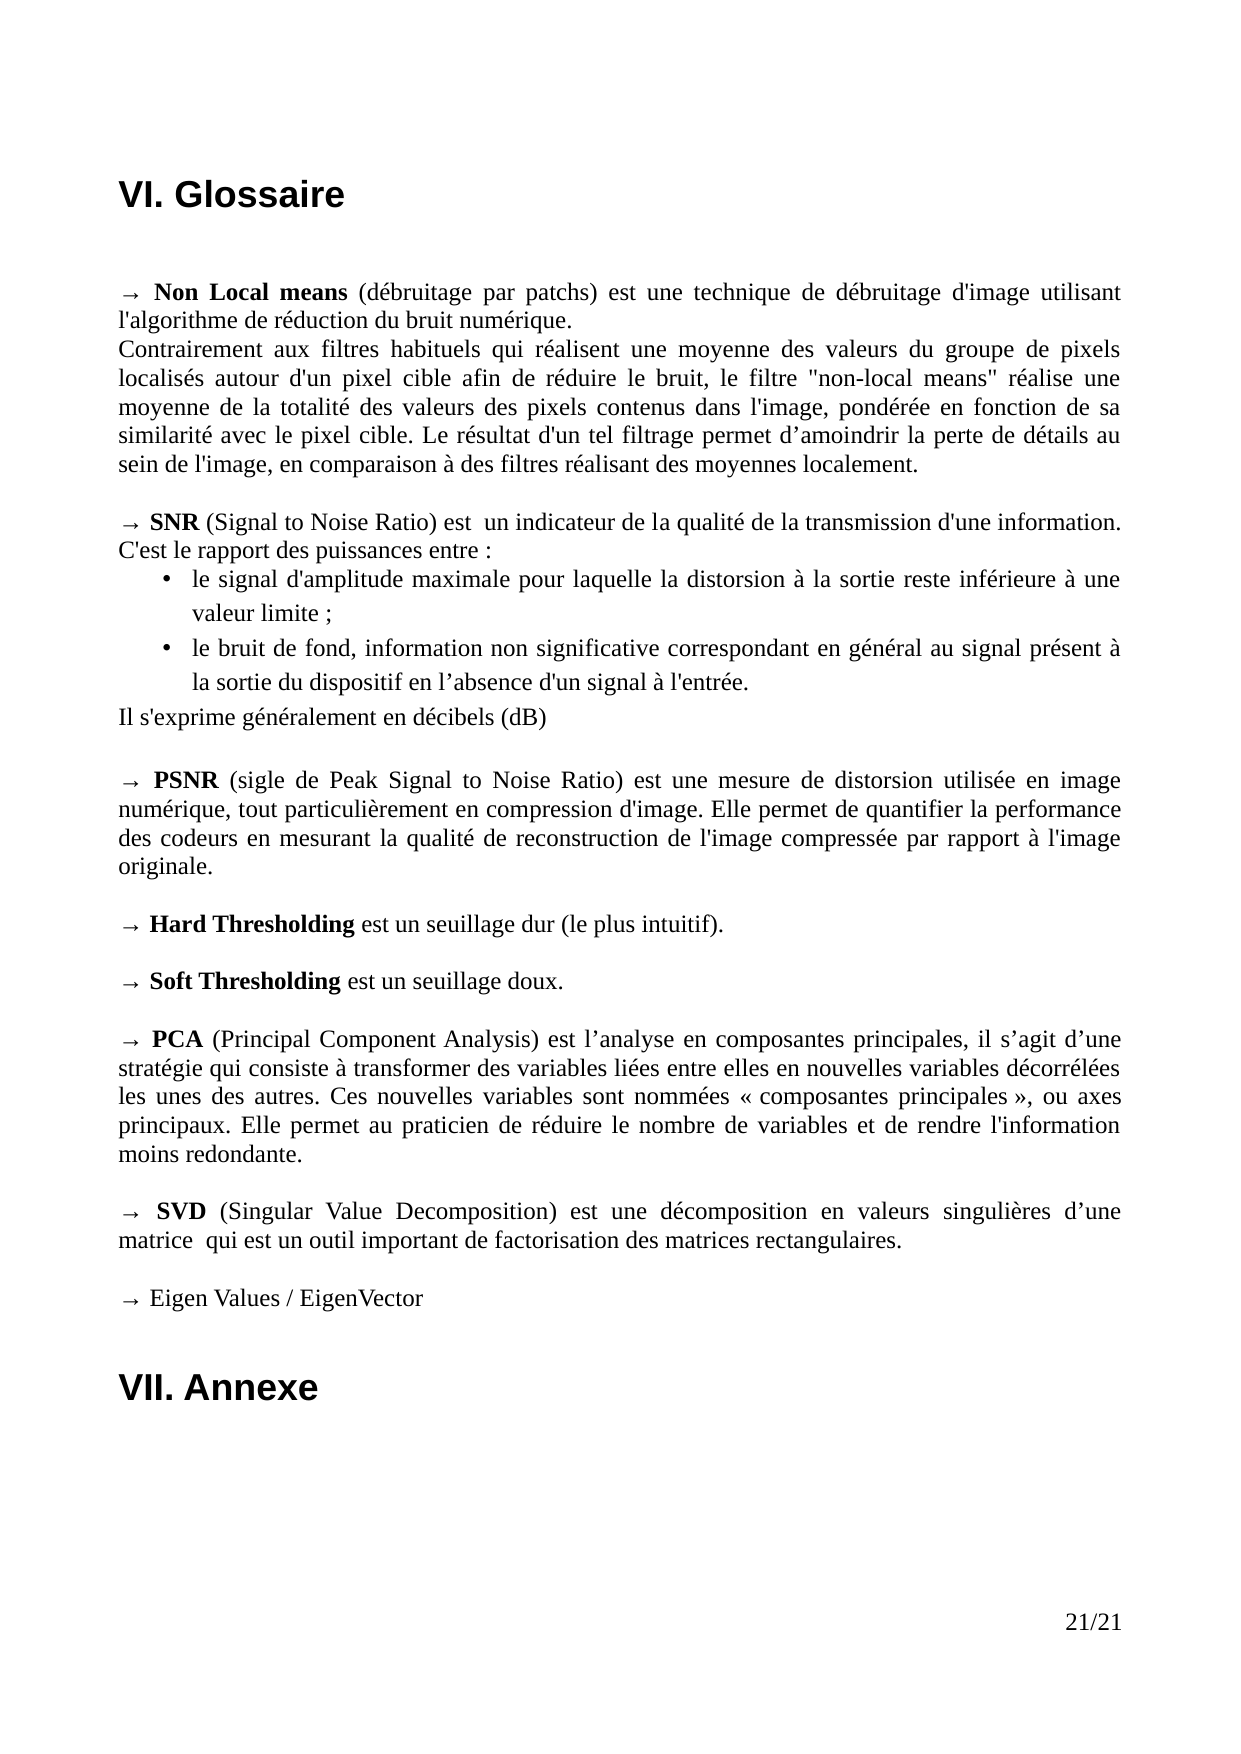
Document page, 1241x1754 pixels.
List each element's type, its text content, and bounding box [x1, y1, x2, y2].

text Il s'exprime généralement en décibels (dB) [118, 702, 1122, 731]
list le signal d'amplitude maximale pour laquelle la distorsion à la sortie reste inférieure à une valeur limite ; [162, 564, 1122, 627]
text Contrairement aux filtres habituels qui réalisent une moyenne des valeurs du groupe de pixels localisés autour d'un pixel cible afin de réduire le bruit, le filtre "non-local means" réalise une moyenne de la totalité des valeurs des pixels contenus dans l'image, pondérée en fonction de sa similarité avec le pixel cible. Le résultat d'un tel filtrage permet d’amoindrir la perte de détails au sein de l'image, en comparaison à des filtres réalisant des moyennes localement. [118, 334, 1122, 478]
text → Non Local means (débruitage par patchs) est une technique de débruitage d'image utilisant l'algorithme de réduction du bruit numérique. [118, 277, 1122, 334]
text → SNR (Signal to Noise Ratio) est un indicateur de la qualité de la transmission d'une information. C'est le rapport des puissances entre : [118, 507, 1122, 564]
text → Eigen Values / EigenVector [118, 1283, 1122, 1311]
text → PCA (Principal Component Analysis) est l’analyse en composantes principales, il s’agit d’une stratégie qui consiste à transformer des variables liées entre elles en nouvelles variables décorrélées les unes des autres. Ces nouvelles variables sont nommées « composantes principales », ou axes principaux. Elle permet au praticien de réduire le nombre de variables et de rendre l'information moins redondante. [118, 1024, 1122, 1168]
text → PSNR (sigle de Peak Signal to Noise Ratio) est une mesure de distorsion utilisée en image numérique, tout particulièrement en compression d'image. Elle permet de quantifier la performance des codeurs en mesurant la qualité de reconstruction de l'image compressée par rapport à l'image originale. [118, 765, 1122, 880]
subtitle VII. Annexe [118, 1365, 1122, 1408]
text → Soft Thresholding est un seuillage doux. [118, 966, 1122, 995]
text → SVD (Singular Value Decomposition) est une décomposition en valeurs singulières d’une matrice qui est un outil important de factorisation des matrices rectangulaires. [118, 1196, 1122, 1254]
subtitle VI. Glossaire [118, 172, 1122, 215]
list le bruit de fond, information non significative correspondant en général au signal présent à la sortie du dispositif en l’absence d'un signal à l'entrée. [162, 633, 1122, 696]
text → Hard Thresholding est un seuillage dur (le plus intuitif). [118, 909, 1122, 938]
